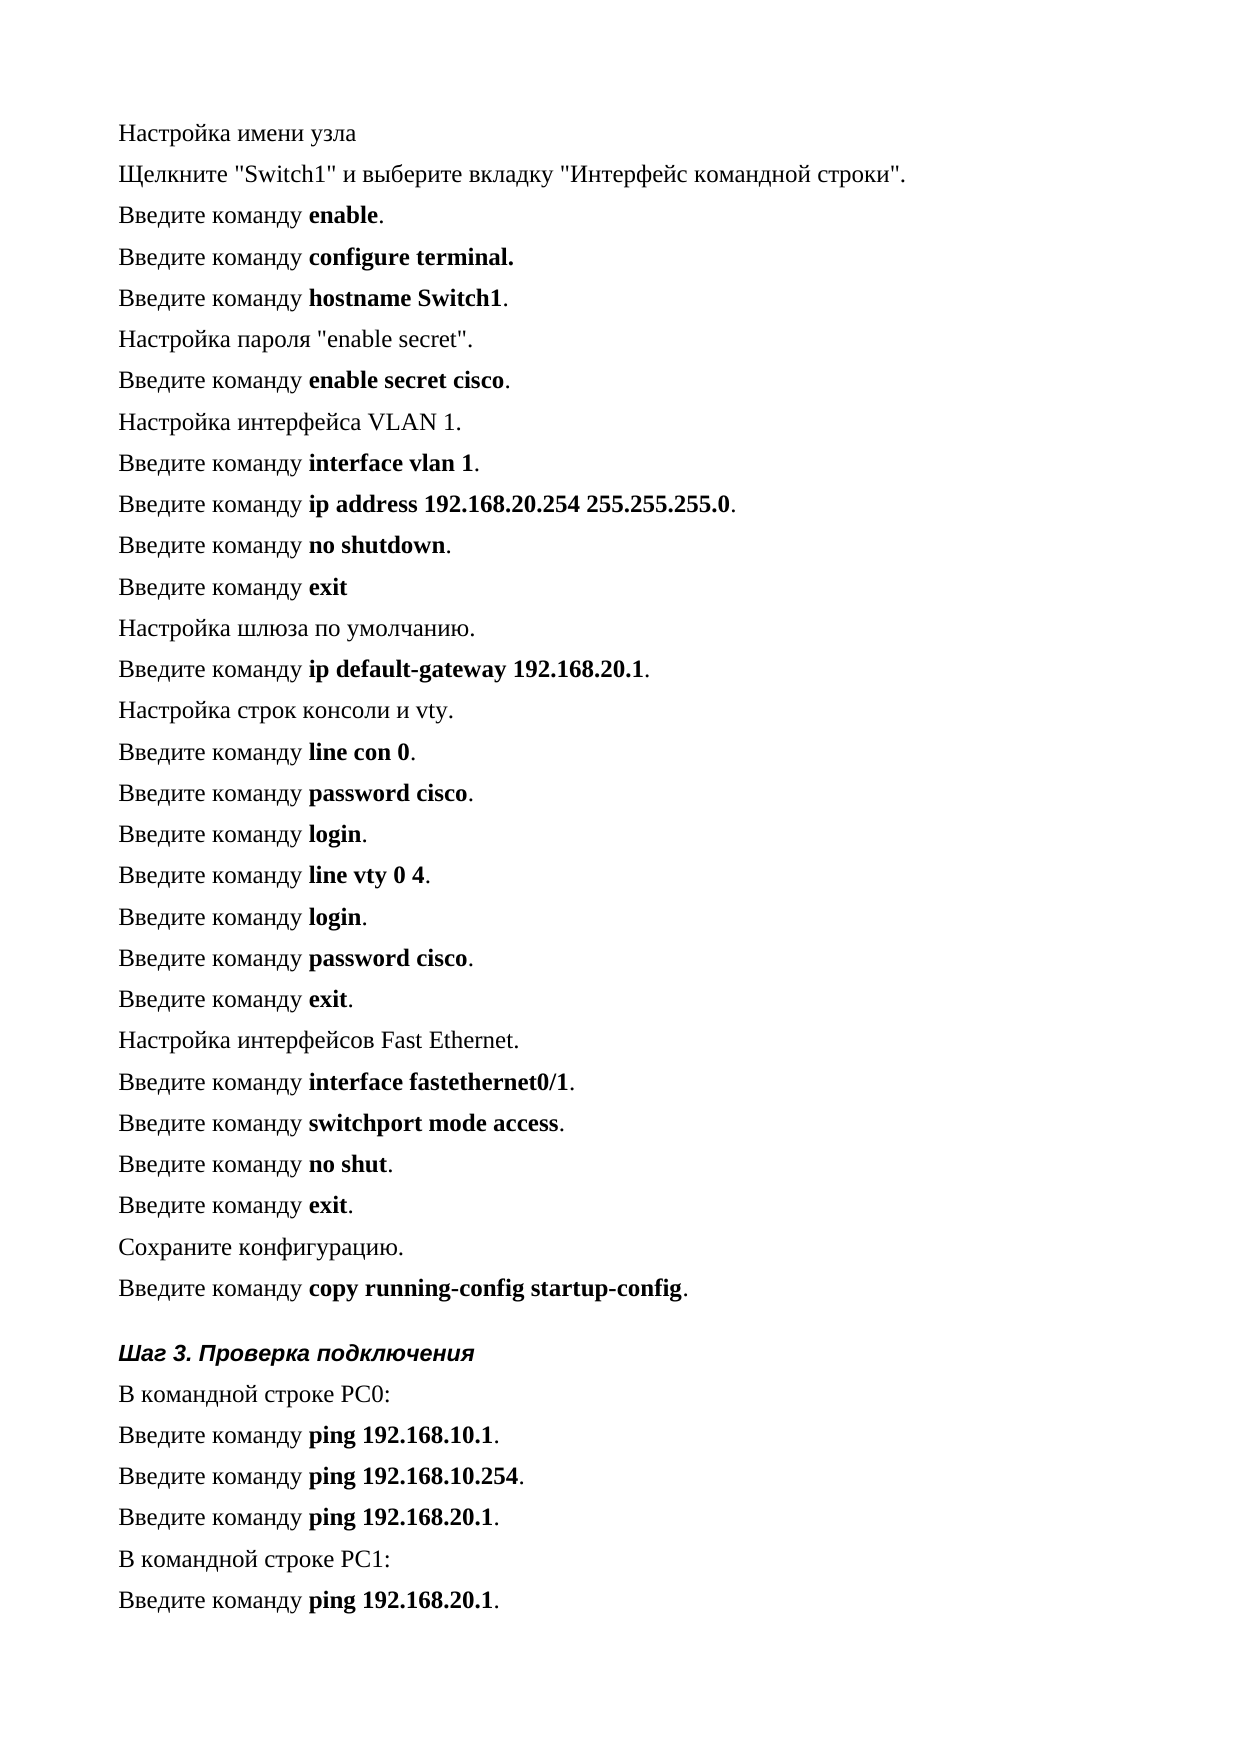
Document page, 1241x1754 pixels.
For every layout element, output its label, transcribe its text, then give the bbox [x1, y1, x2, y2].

text Сохраните конфигурацию. [118, 1232, 1122, 1261]
text Настройка строк консоли и vty. [118, 696, 1122, 724]
text Введите команду exit [118, 572, 1122, 601]
text Введите команду copy running-config startup-config. [118, 1273, 1122, 1302]
text Введите команду enable. [118, 201, 1122, 229]
text Настройка интерфейса VLAN 1. [118, 407, 1122, 436]
text Введите команду interface vlan 1. [118, 448, 1122, 477]
text Введите команду ping 192.168.10.254. [118, 1461, 1122, 1490]
text Введите команду enable secret cisco. [118, 366, 1122, 394]
text Настройка пароля "enable secret". [118, 324, 1122, 353]
text Введите команду line vty 0 4. [118, 861, 1122, 889]
text Введите команду exit. [118, 1191, 1122, 1219]
text Введите команду ip default-gateway 192.168.20.1. [118, 654, 1122, 683]
text Введите команду hostname Switch1. [118, 283, 1122, 312]
text Введите команду ping 192.168.20.1. [118, 1585, 1122, 1614]
text Настройка имени узла [118, 118, 1122, 147]
text Введите команду ping 192.168.10.1. [118, 1420, 1122, 1449]
text Введите команду exit. [118, 984, 1122, 1013]
text Введите команду login. [118, 902, 1122, 931]
text Настройка интерфейсов Fast Ethernet. [118, 1026, 1122, 1054]
text В командной строке PC0: [118, 1379, 1122, 1407]
text Введите команду login. [118, 819, 1122, 848]
subtitle Шаг 3. Проверка подключения [118, 1339, 1122, 1366]
text Введите команду ip address 192.168.20.254 255.255.255.0. [118, 489, 1122, 518]
text Щелкните "Switch1" и выберите вкладку "Интерфейс командной строки". [118, 159, 1122, 188]
text Введите команду password cisco. [118, 943, 1122, 972]
text Введите команду no shutdown. [118, 531, 1122, 559]
text Введите команду line con 0. [118, 737, 1122, 766]
text Введите команду no shut. [118, 1149, 1122, 1178]
text Введите команду switchport mode access. [118, 1108, 1122, 1137]
text Введите команду configure terminal. [118, 242, 1122, 271]
text Настройка шлюза по умолчанию. [118, 613, 1122, 642]
text Введите команду password cisco. [118, 778, 1122, 807]
text Введите команду ping 192.168.20.1. [118, 1502, 1122, 1531]
text Введите команду interface fastethernet0/1. [118, 1067, 1122, 1096]
text В командной строке PC1: [118, 1544, 1122, 1572]
